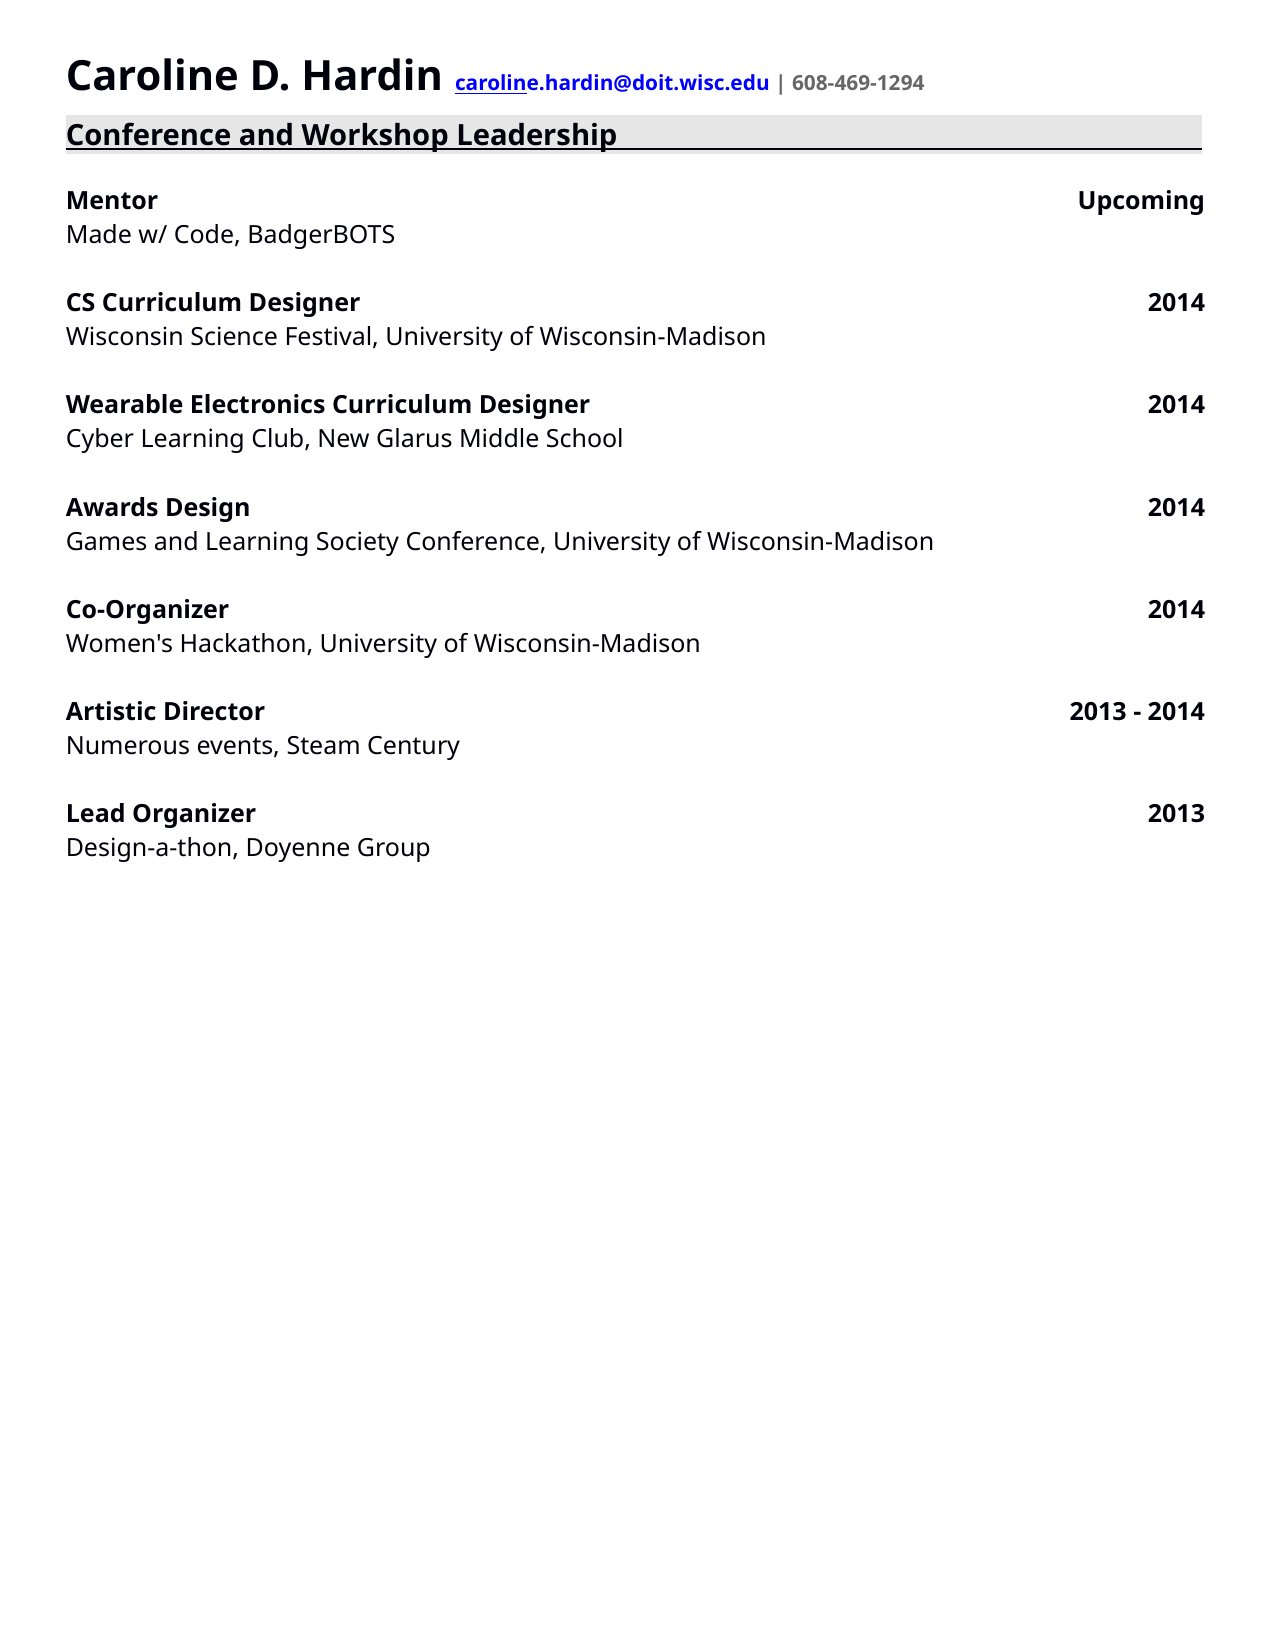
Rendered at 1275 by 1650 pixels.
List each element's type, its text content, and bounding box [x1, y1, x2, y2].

text Numerous events, Steam Century [66, 728, 1191, 762]
text CS Curriculum Designer 2014 [66, 285, 1205, 319]
text Awards Design 2014 [66, 489, 1205, 523]
text Wisconsin Science Festival, University of Wisconsin-Madison [66, 319, 1191, 353]
text Wearable Electronics Curriculum Designer 2014 [66, 387, 1205, 421]
text Mentor Upcoming [66, 183, 1205, 217]
text Conference and Workshop Leadership [66, 114, 1208, 154]
text Made w/ Code, BadgerBOTS [66, 217, 1191, 251]
text Co-Organizer 2014 [66, 591, 1205, 626]
text Artistic Director 2013 - 2014 [66, 694, 1205, 728]
text Games and Learning Society Conference, University of Wisconsin-Madison [66, 523, 1191, 557]
text Women's Hackathon, University of Wisconsin-Madison [66, 626, 1191, 659]
text Lead Organizer 2013 [66, 796, 1205, 830]
text Cyber Learning Club, New Glarus Middle School [66, 421, 1191, 455]
text Design-a-thon, Doyenne Group [66, 830, 1191, 864]
